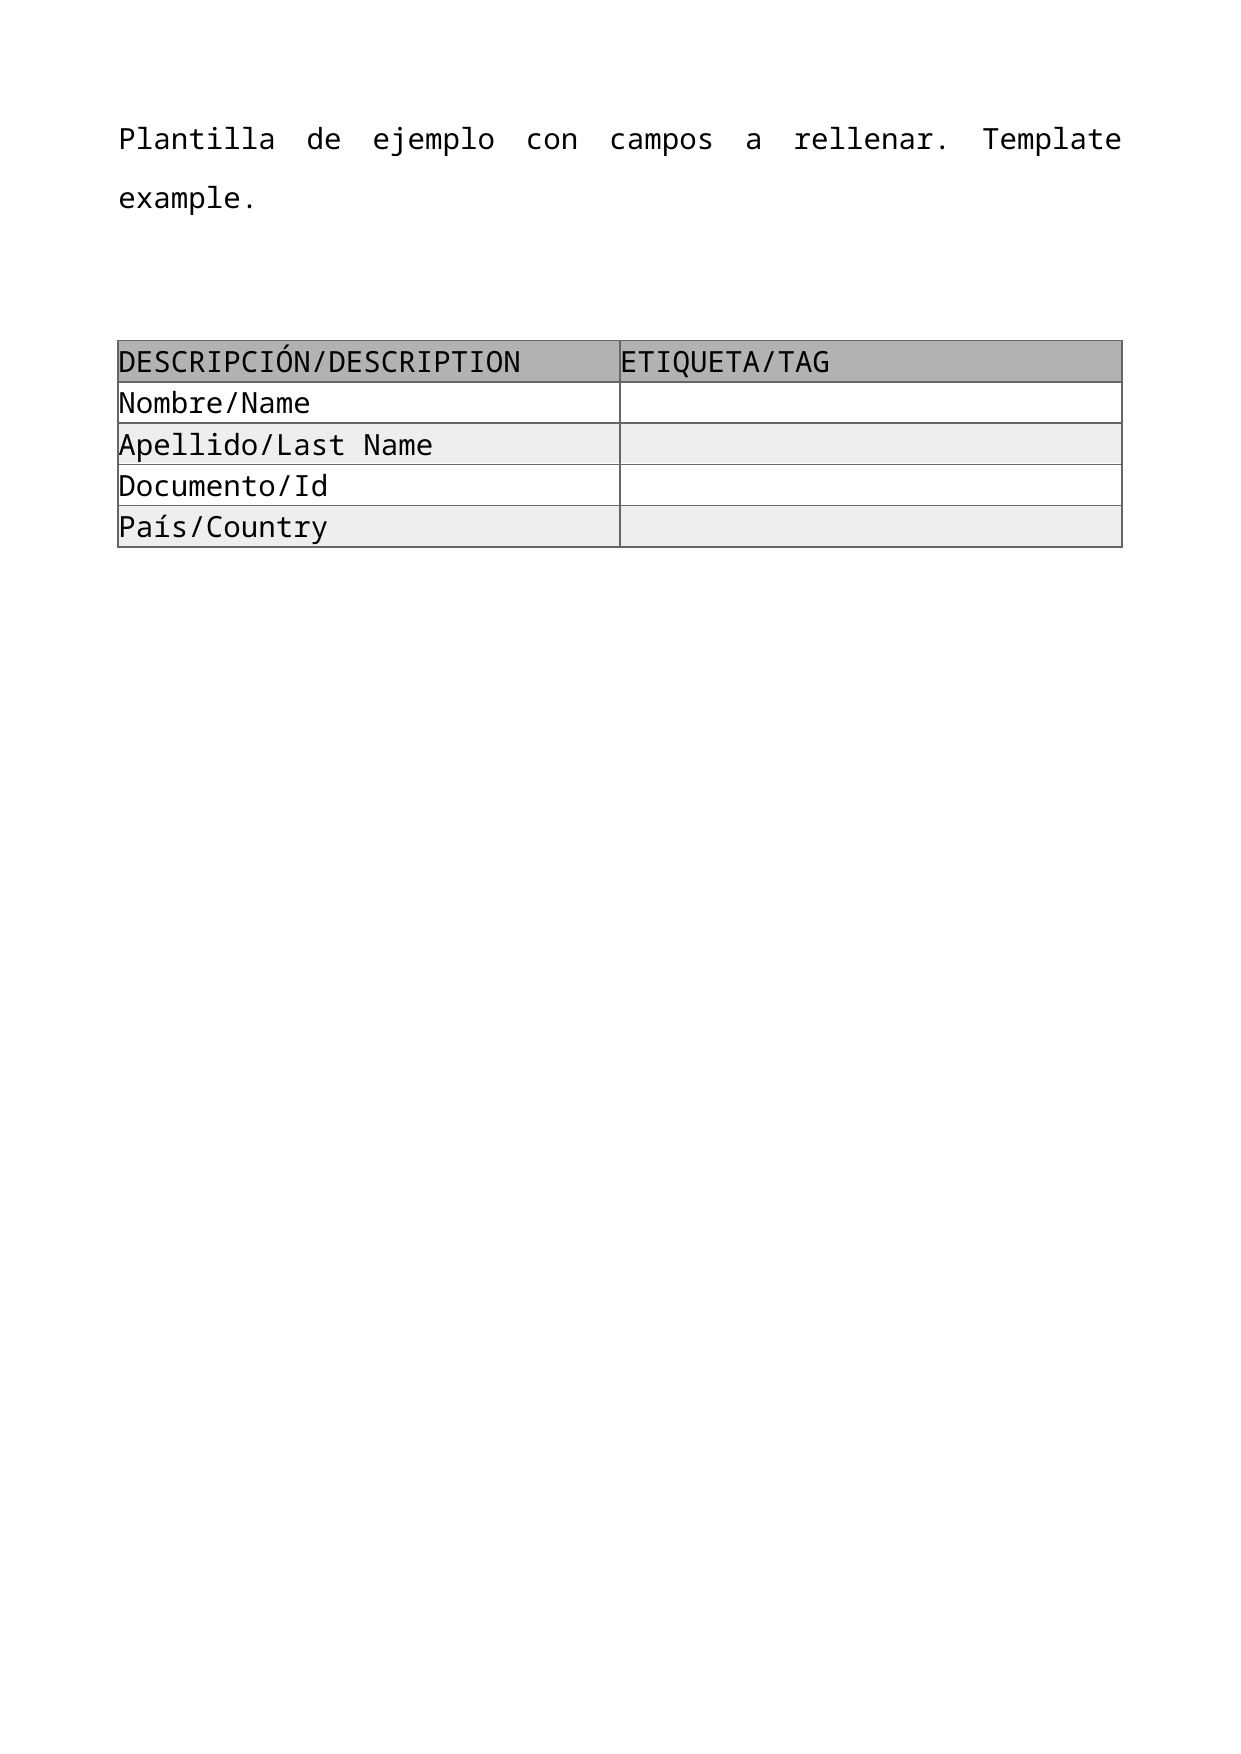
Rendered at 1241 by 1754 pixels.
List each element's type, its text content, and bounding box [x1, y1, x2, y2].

table_cell Nombre/Name [119, 383, 619, 422]
table_cell País/Country [119, 506, 619, 546]
table_cell Documento/Id [119, 465, 619, 505]
table_cell [621, 506, 1121, 546]
table_header DESCRIPCIÓN/DESCRIPTION [119, 341, 619, 381]
table_header ETIQUETA/TAG [621, 341, 1121, 381]
table_cell [621, 383, 1121, 422]
table_cell [621, 424, 1121, 463]
table_cell [621, 465, 1121, 505]
table_cell Apellido/Last Name [119, 424, 619, 463]
text Plantilla de ejemplo con campos a rellenar. Template example. [118, 118, 1122, 217]
